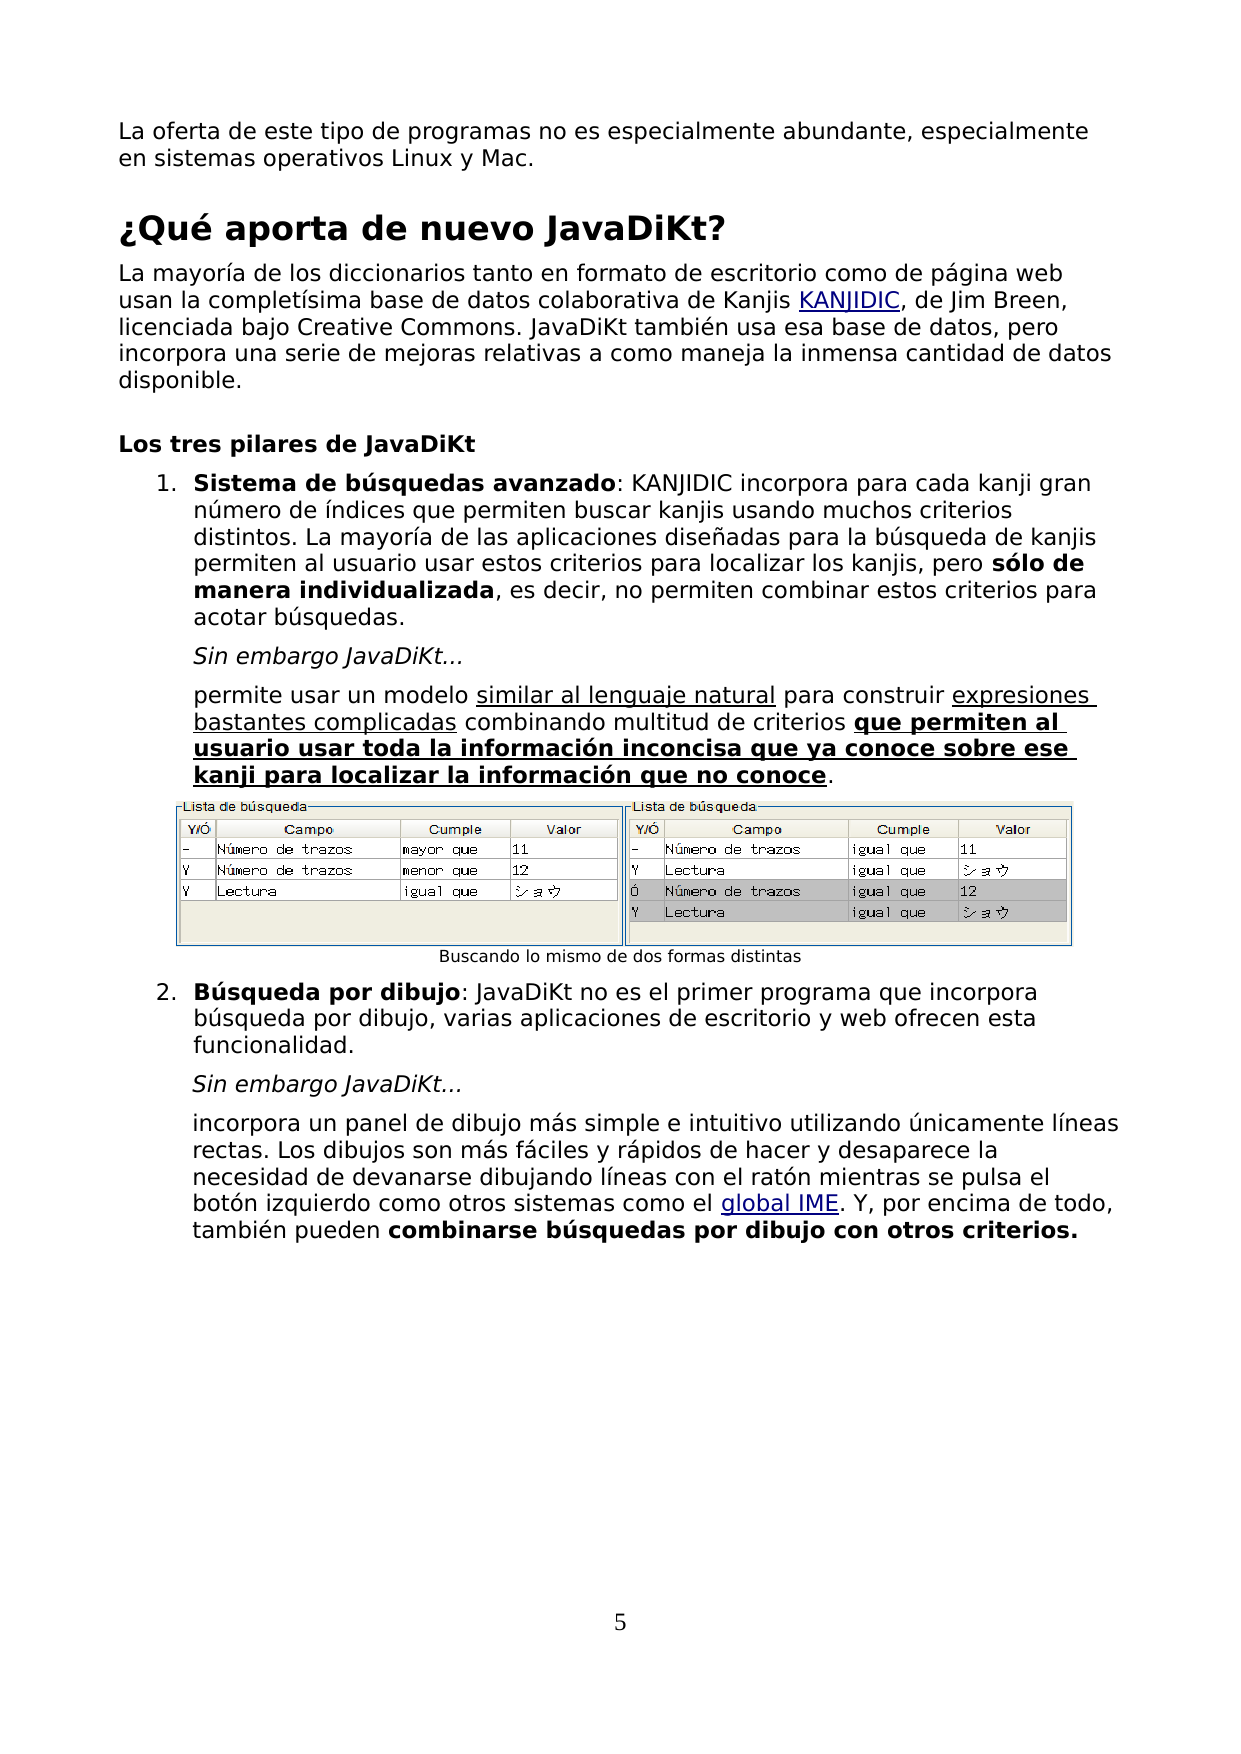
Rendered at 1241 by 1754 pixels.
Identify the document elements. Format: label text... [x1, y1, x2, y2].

text Buscando lo mismo de dos formas distintas [118, 801, 1122, 966]
list Sin embargo JavaDiKt... [156, 643, 1122, 670]
text La mayoría de los diccionarios tanto en formato de escritorio como de página web usan la completísima base de datos colaborativa de Kanjis KANJIDIC, de Jim Breen, licenciada bajo Creative Commons. JavaDiKt también usa esa base de datos, pero incorpora una serie de mejoras relativas a como maneja la inmensa cantidad de datos disponible. [118, 261, 1122, 394]
subtitle ¿Qué aporta de nuevo JavaDiKt? [118, 209, 1122, 248]
picture [175, 801, 1074, 947]
text Sin embargo JavaDiKt... [118, 1071, 1122, 1098]
list Sistema de búsquedas avanzado: KANJIDIC incorpora para cada kanji gran número de índices que permiten buscar kanjis usando muchos criterios distintos. La mayoría de las aplicaciones diseñadas para la búsqueda de kanjis permiten al usuario usar estos criterios para localizar los kanjis, pero sólo de manera individualizada, es decir, no permiten combinar estos criterios para acotar búsquedas. [156, 471, 1122, 631]
text incorpora un panel de dibujo más simple e intuitivo utilizando únicamente líneas rectas. Los dibujos son más fáciles y rápidos de hacer y desaparece la necesidad de devanarse dibujando líneas con el ratón mientras se pulsa el botón izquierdo como otros sistemas como el global IME. Y, por encima de todo, también pueden combinarse búsquedas por dibujo con otros criterios. [192, 1111, 1122, 1244]
list permite usar un modelo similar al lenguaje natural para construir expresiones bastantes complicadas combinando multitud de criterios que permiten al usuario usar toda la información inconcisa que ya conoce sobre ese kanji para localizar la información que no conoce. [156, 682, 1122, 789]
text La oferta de este tipo de programas no es especialmente abundante, especialmente en sistemas operativos Linux y Mac. [118, 118, 1122, 171]
list Búsqueda por dibujo: JavaDiKt no es el primer programa que incorpora búsqueda por dibujo, varias aplicaciones de escritorio y web ofrecen esta funcionalidad. [156, 979, 1122, 1059]
subtitle Los tres pilares de JavaDiKt [118, 431, 1122, 458]
